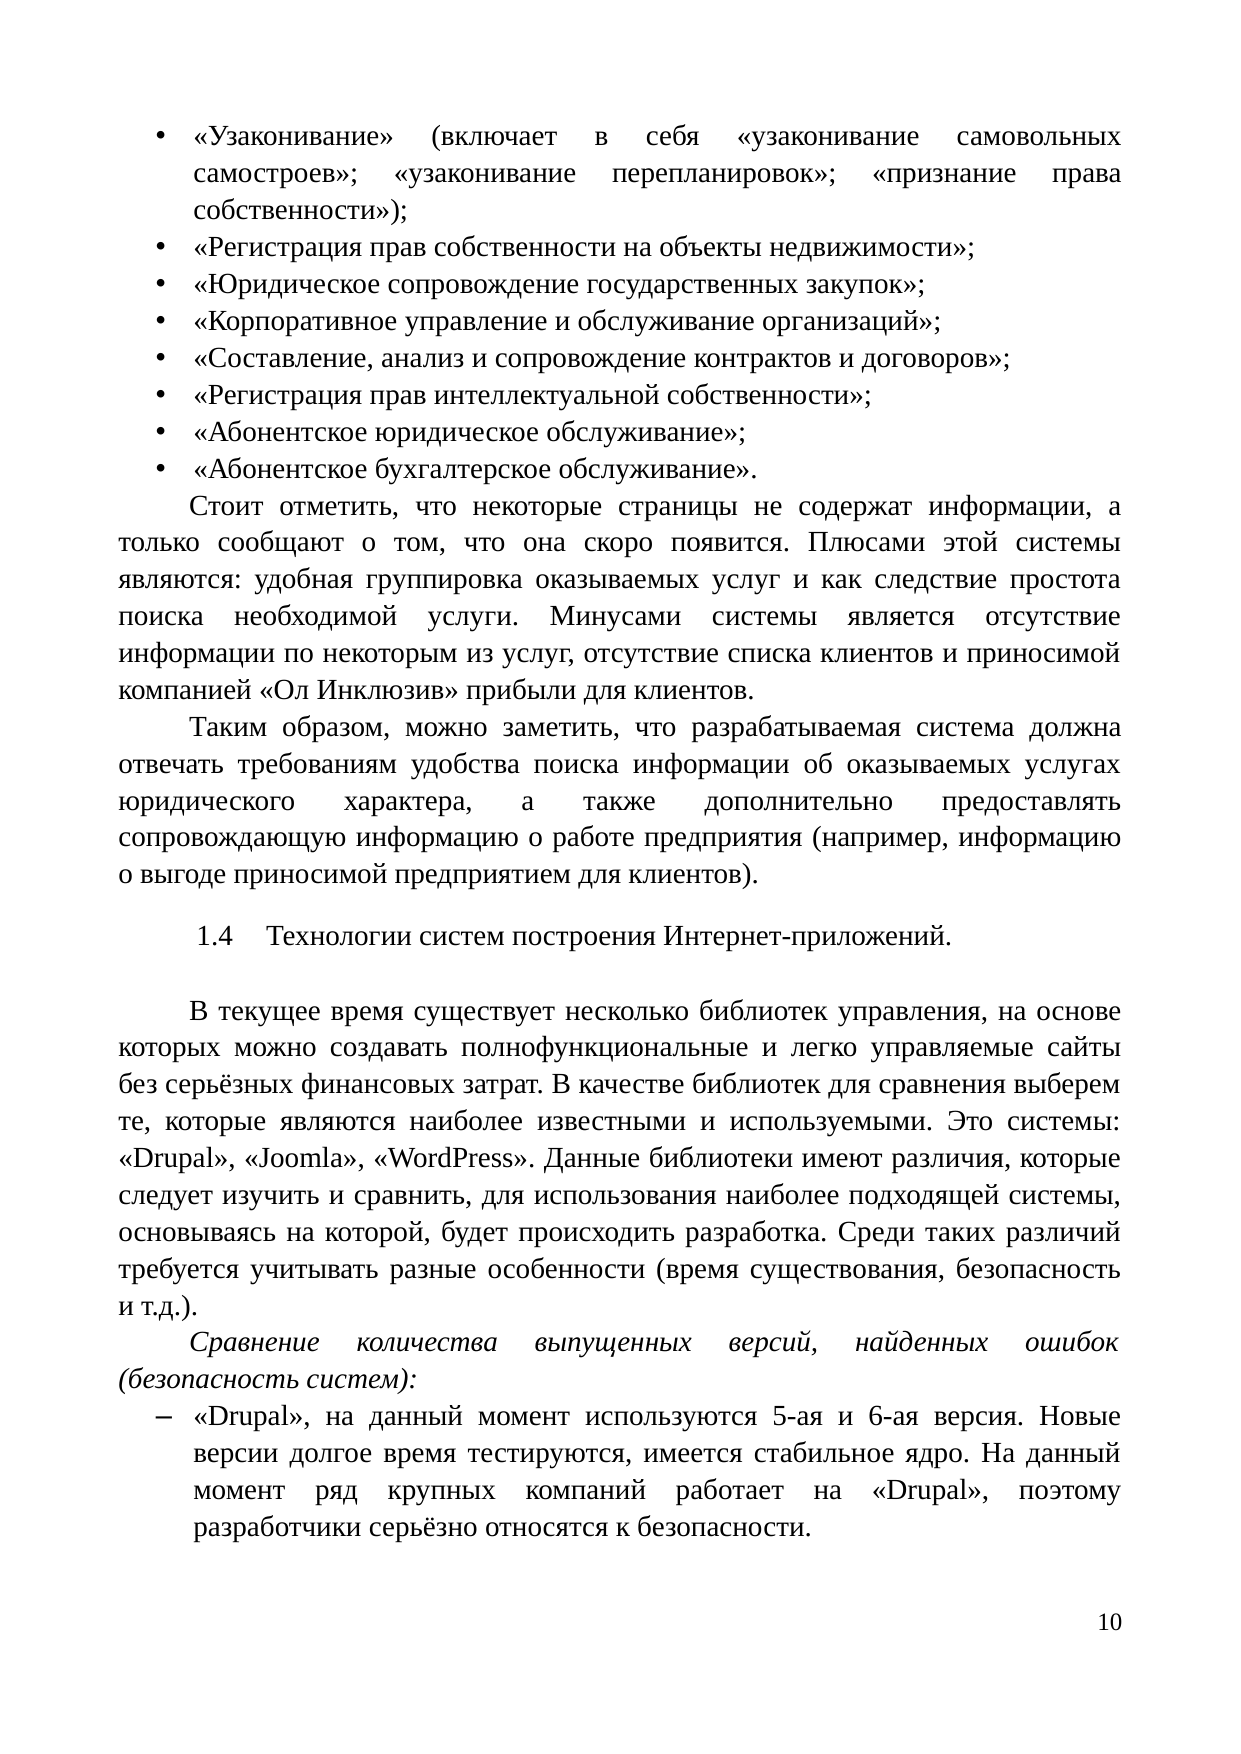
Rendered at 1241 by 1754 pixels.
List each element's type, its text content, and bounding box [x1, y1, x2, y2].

text Таким образом, можно заметить, что разрабатываемая система должна отвечать требованиям удобства поиска информации об оказываемых услугах юридического характера, а также дополнительно предоставлять сопровождающую информацию о работе предприятия (например, информацию о выгоде приносимой предприятием для клиентов). [118, 709, 1122, 890]
list «Юридическое сопровождение государственных закупок»; [156, 266, 1122, 299]
subtitle Технологии систем построения Интернет-приложений. [118, 918, 1122, 952]
text Стоит отметить, что некоторые страницы не содержат информации, а только сообщают о том, что она скоро появится. Плюсами этой системы являются: удобная группировка оказываемых услуг и как следствие простота поиска необходимой услуги. Минусами системы является отсутствие информации по некоторым из услуг, отсутствие списка клиентов и приносимой компанией «Ол Инклюзив» прибыли для клиентов. [118, 488, 1122, 706]
list «Регистрация прав интеллектуальной собственности»; [156, 377, 1122, 410]
list «Составление, анализ и сопровождение контрактов и договоров»; [156, 340, 1122, 373]
list «Регистрация прав собственности на объекты недвижимости»; [156, 229, 1122, 262]
text В текущее время существует несколько библиотек управления, на основе которых можно создавать полнофункциональные и легко управляемые сайты без серьёзных финансовых затрат. В качестве библиотек для сравнения выберем те, которые являются наиболее известными и используемыми. Это системы: «Drupal», «Joomla», «WordPress». Данные библиотеки имеют различия, которые следует изучить и сравнить, для использования наиболее подходящей системы, основываясь на которой, будет происходить разработка. Среди таких различий требуется учитывать разные особенности (время существования, безопасность и т.д.). [118, 993, 1122, 1321]
list «Абонентское юридическое обслуживание»; [156, 414, 1122, 447]
text Сравнение количества выпущенных версий, найденных ошибок (безопасность систем): [118, 1324, 1122, 1395]
list «Drupal», на данный момент используются 5-ая и 6-ая версия. Новые версии долгое время тестируются, имеется стабильное ядро. На данный момент ряд крупных компаний работает на «Drupal», поэтому разработчики серьёзно относятся к безопасности. [156, 1398, 1122, 1542]
list «Узаконивание» (включает в себя «узаконивание самовольных самостроев»; «узаконивание перепланировок»; «признание права собственности»); [156, 118, 1122, 226]
list «Абонентское бухгалтерское обслуживание». [156, 451, 1122, 484]
list «Корпоративное управление и обслуживание организаций»; [156, 303, 1122, 336]
